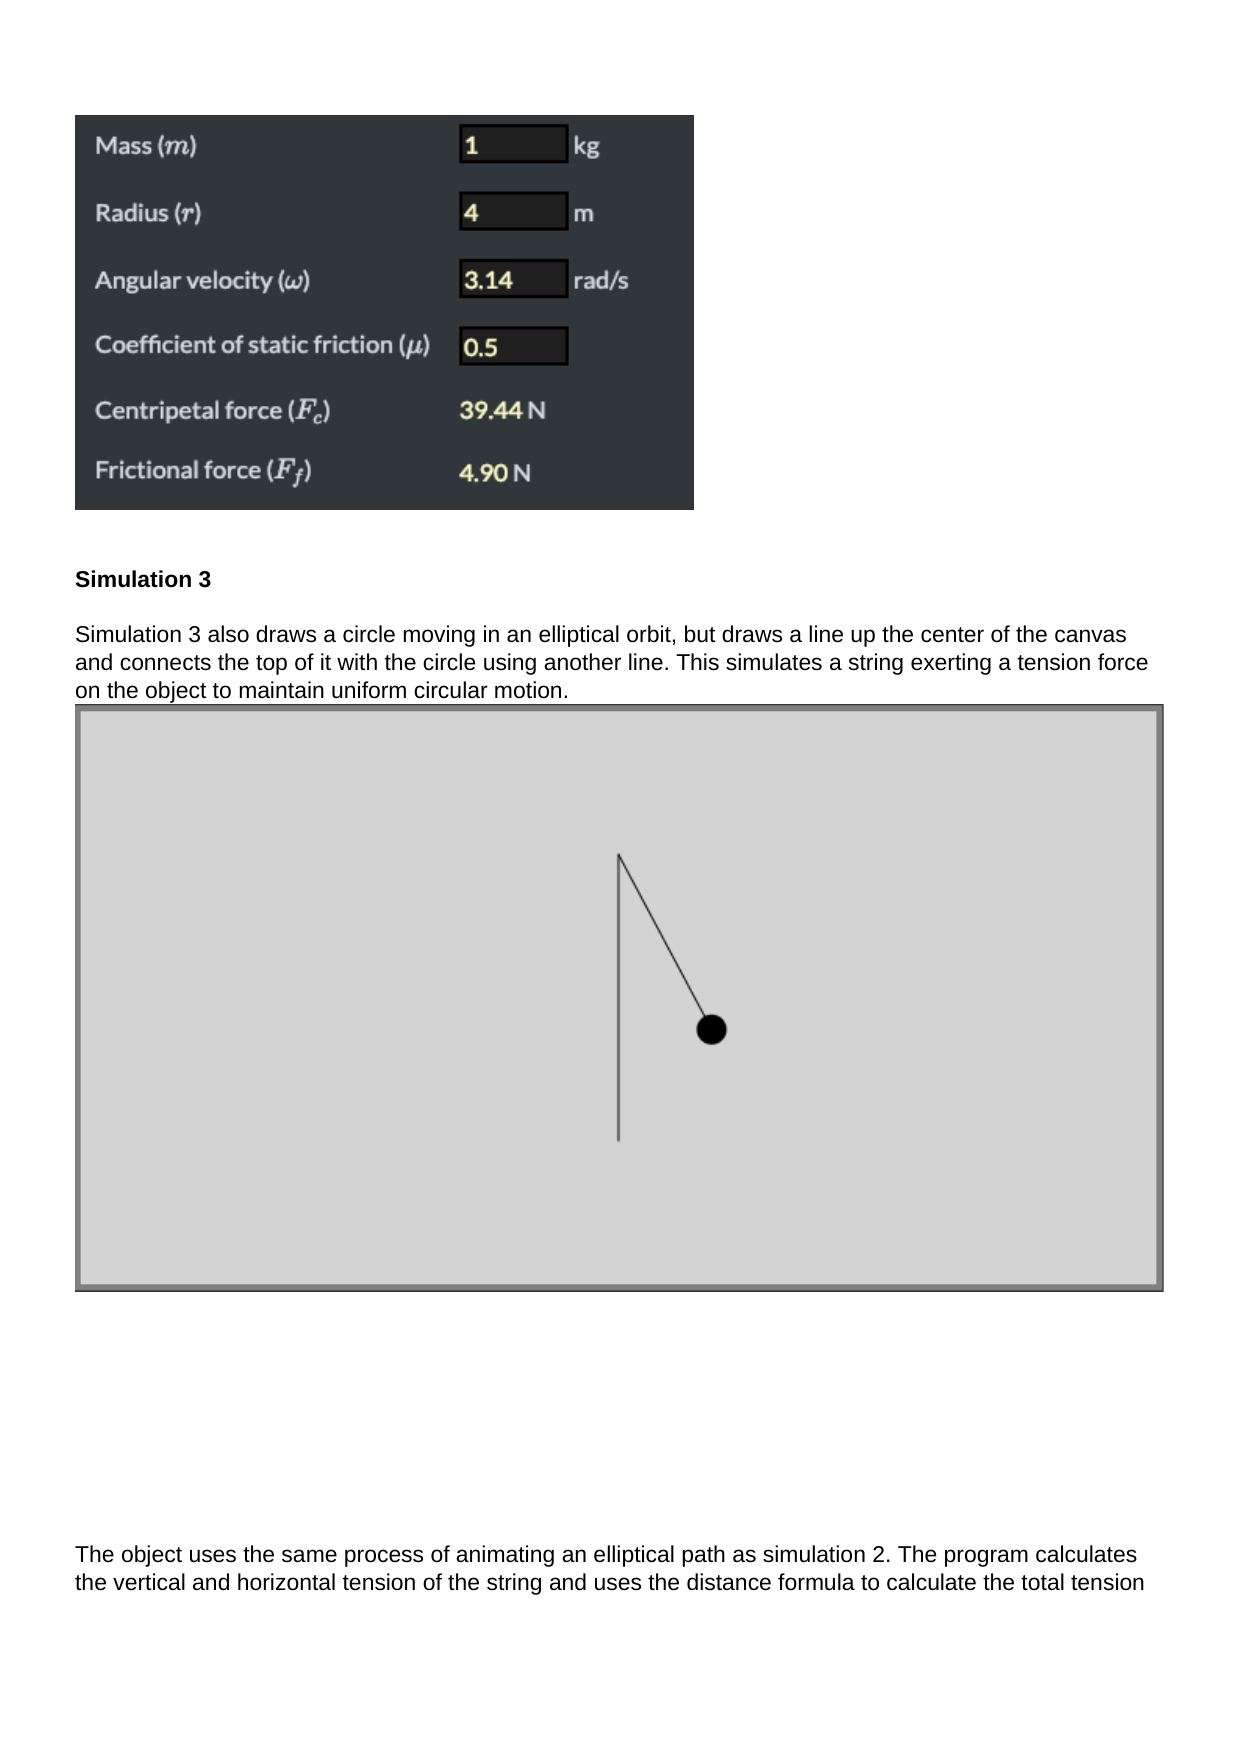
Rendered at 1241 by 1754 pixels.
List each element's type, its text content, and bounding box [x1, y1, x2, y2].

text The object uses the same process of animating an elliptical path as simulation 2. The program calculates the vertical and horizontal tension of the string and uses the distance formula to calculate the total tension [75, 1541, 1163, 1595]
picture [75, 115, 694, 510]
text Simulation 3 also draws a circle moving in an elliptical orbit, but draws a line up the center of the canvas and connects the top of it with the circle using another line. This simulates a string exerting a tension force on the object to maintain uniform circular motion. [75, 621, 1163, 703]
picture [75, 704, 1164, 1292]
text Simulation 3 [75, 566, 1163, 592]
